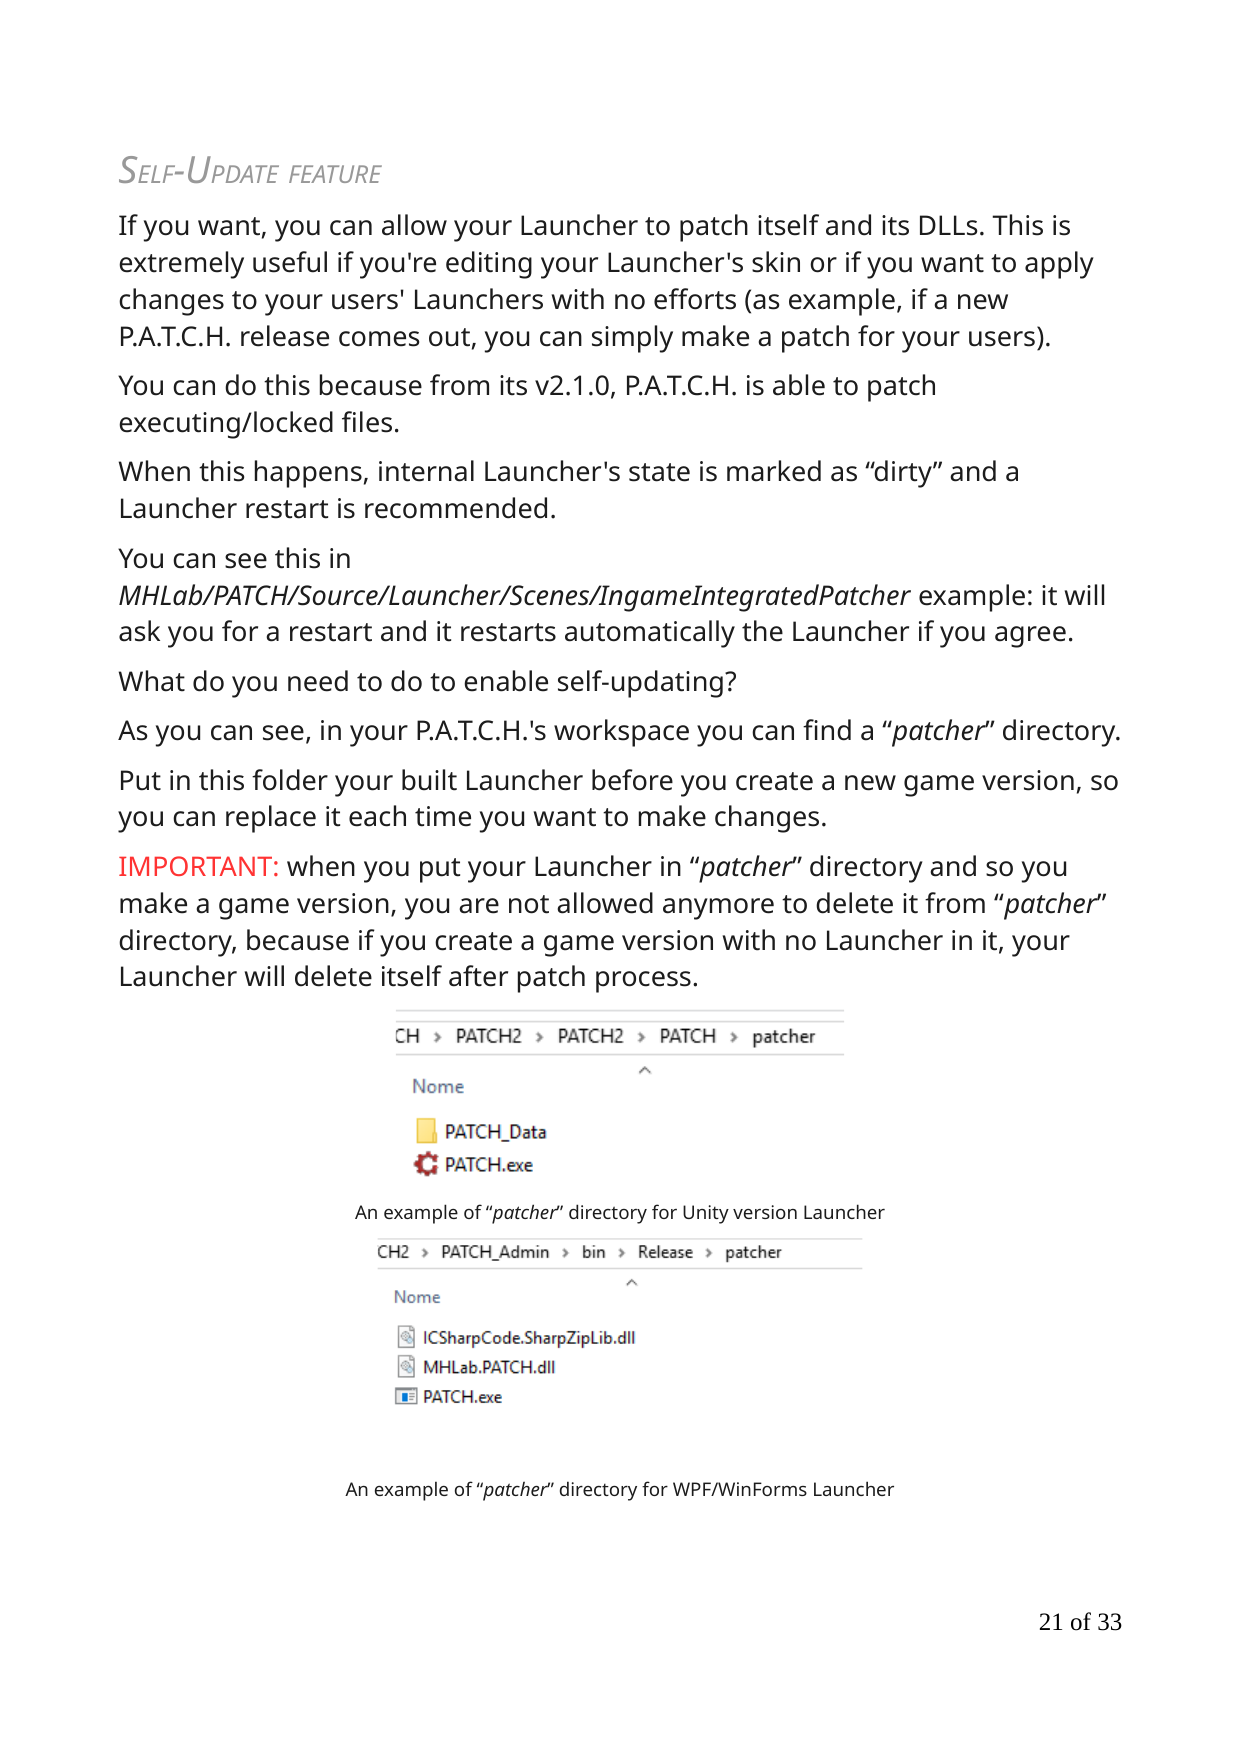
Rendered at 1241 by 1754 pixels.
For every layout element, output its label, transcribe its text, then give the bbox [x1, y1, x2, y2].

text When this happens, internal Launcher's state is marked as “dirty” and a Launcher restart is recommended. [118, 453, 1122, 527]
picture [395, 1007, 845, 1200]
text An example of “patcher” directory for Unity version Launcher [118, 1007, 1122, 1225]
text You can see this in MHLab/PATCH/Source/Launcher/Scenes/IngameIntegratedPatcher example: it will ask you for a restart and it restarts automatically the Launcher if you agree. [118, 539, 1122, 650]
text Put in this folder your built Launcher before you create a new game version, so you can replace it each time you want to make changes. [118, 761, 1122, 835]
subtitle Self-Update feature [118, 143, 1122, 194]
text As you can see, in your P.A.T.C.H.'s workspace you can find a “patcher” directory. [118, 712, 1122, 748]
picture [377, 1237, 863, 1427]
text An example of “patcher” directory for WPF/WinForms Launcher [118, 1476, 1122, 1501]
text If you want, you can allow your Launcher to patch itself and its DLLs. This is extremely useful if you're editing your Launcher's skin or if you want to apply changes to your users' Launchers with no efforts (as example, if a new P.A.T.C.H. release comes out, you can simply make a patch for your users). [118, 207, 1122, 354]
text What do you need to do to enable self-updating? [118, 662, 1122, 699]
text You can do this because from its v2.1.0, P.A.T.C.H. is able to patch executing/locked files. [118, 367, 1122, 440]
text IMPORTANT: when you put your Launcher in “patcher” directory and so you make a game version, you are not allowed anymore to delete it from “patcher” directory, because if you create a game version with no Launcher in it, your Launcher will delete itself after patch process. [118, 847, 1122, 995]
